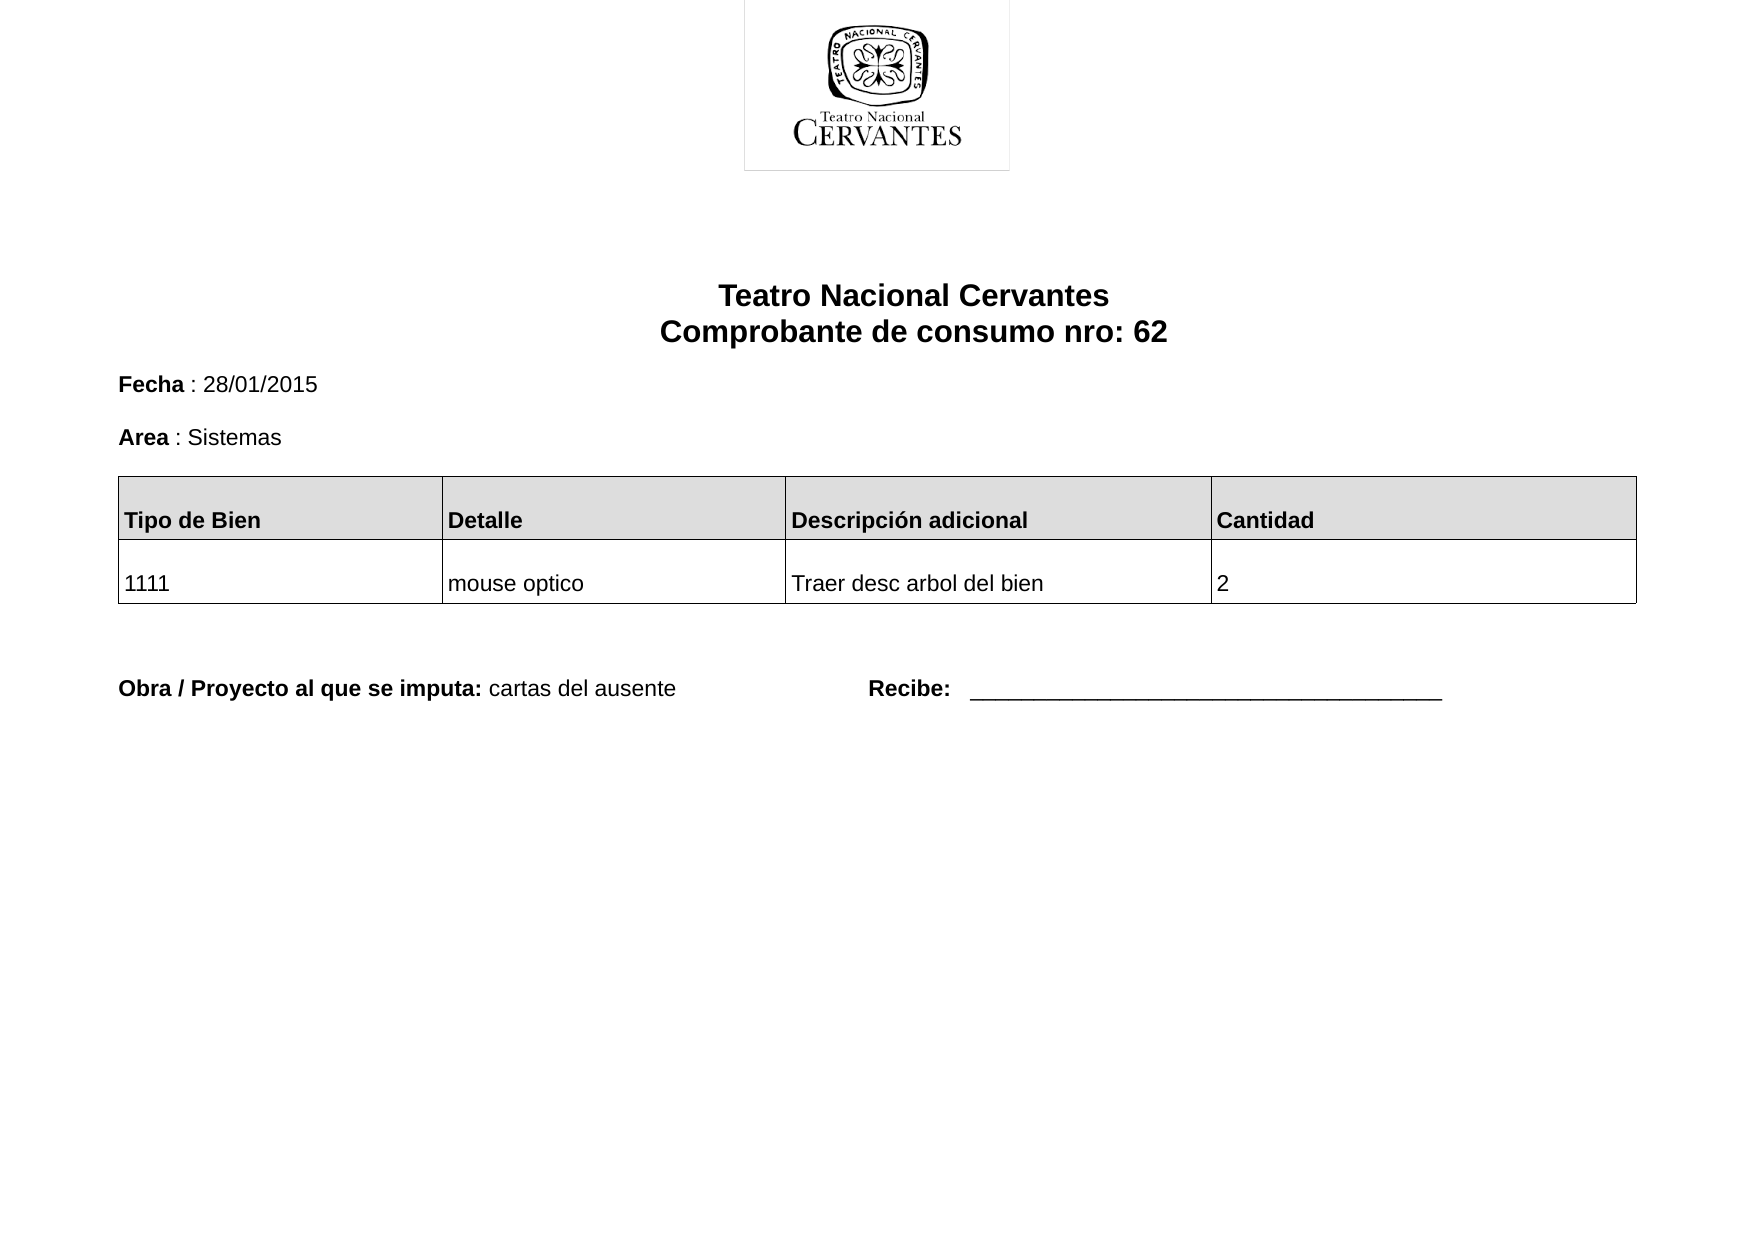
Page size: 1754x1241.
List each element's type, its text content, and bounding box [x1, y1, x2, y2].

table_cell Traer desc arbol del bien [786, 540, 1211, 603]
table_cell 2 [1212, 540, 1636, 603]
text Comprobante de consumo nro: 62 [118, 313, 1636, 349]
picture [744, 0, 1010, 171]
text Area : Sistemas [118, 423, 1636, 450]
table_cell mouse optico [443, 540, 785, 603]
table_header Detalle [443, 477, 785, 539]
text Teatro Nacional Cervantes [118, 277, 1636, 313]
text Fecha : 28/01/2015 [118, 371, 1636, 397]
table_header Cantidad [1212, 477, 1636, 539]
table_header Descripción adicional [786, 477, 1211, 539]
text Obra / Proyecto al que se imputa: cartas del ausente Recibe: _____________________________________ [118, 675, 1636, 701]
table_cell 1111 [119, 540, 442, 603]
table_header Tipo de Bien [119, 477, 442, 539]
